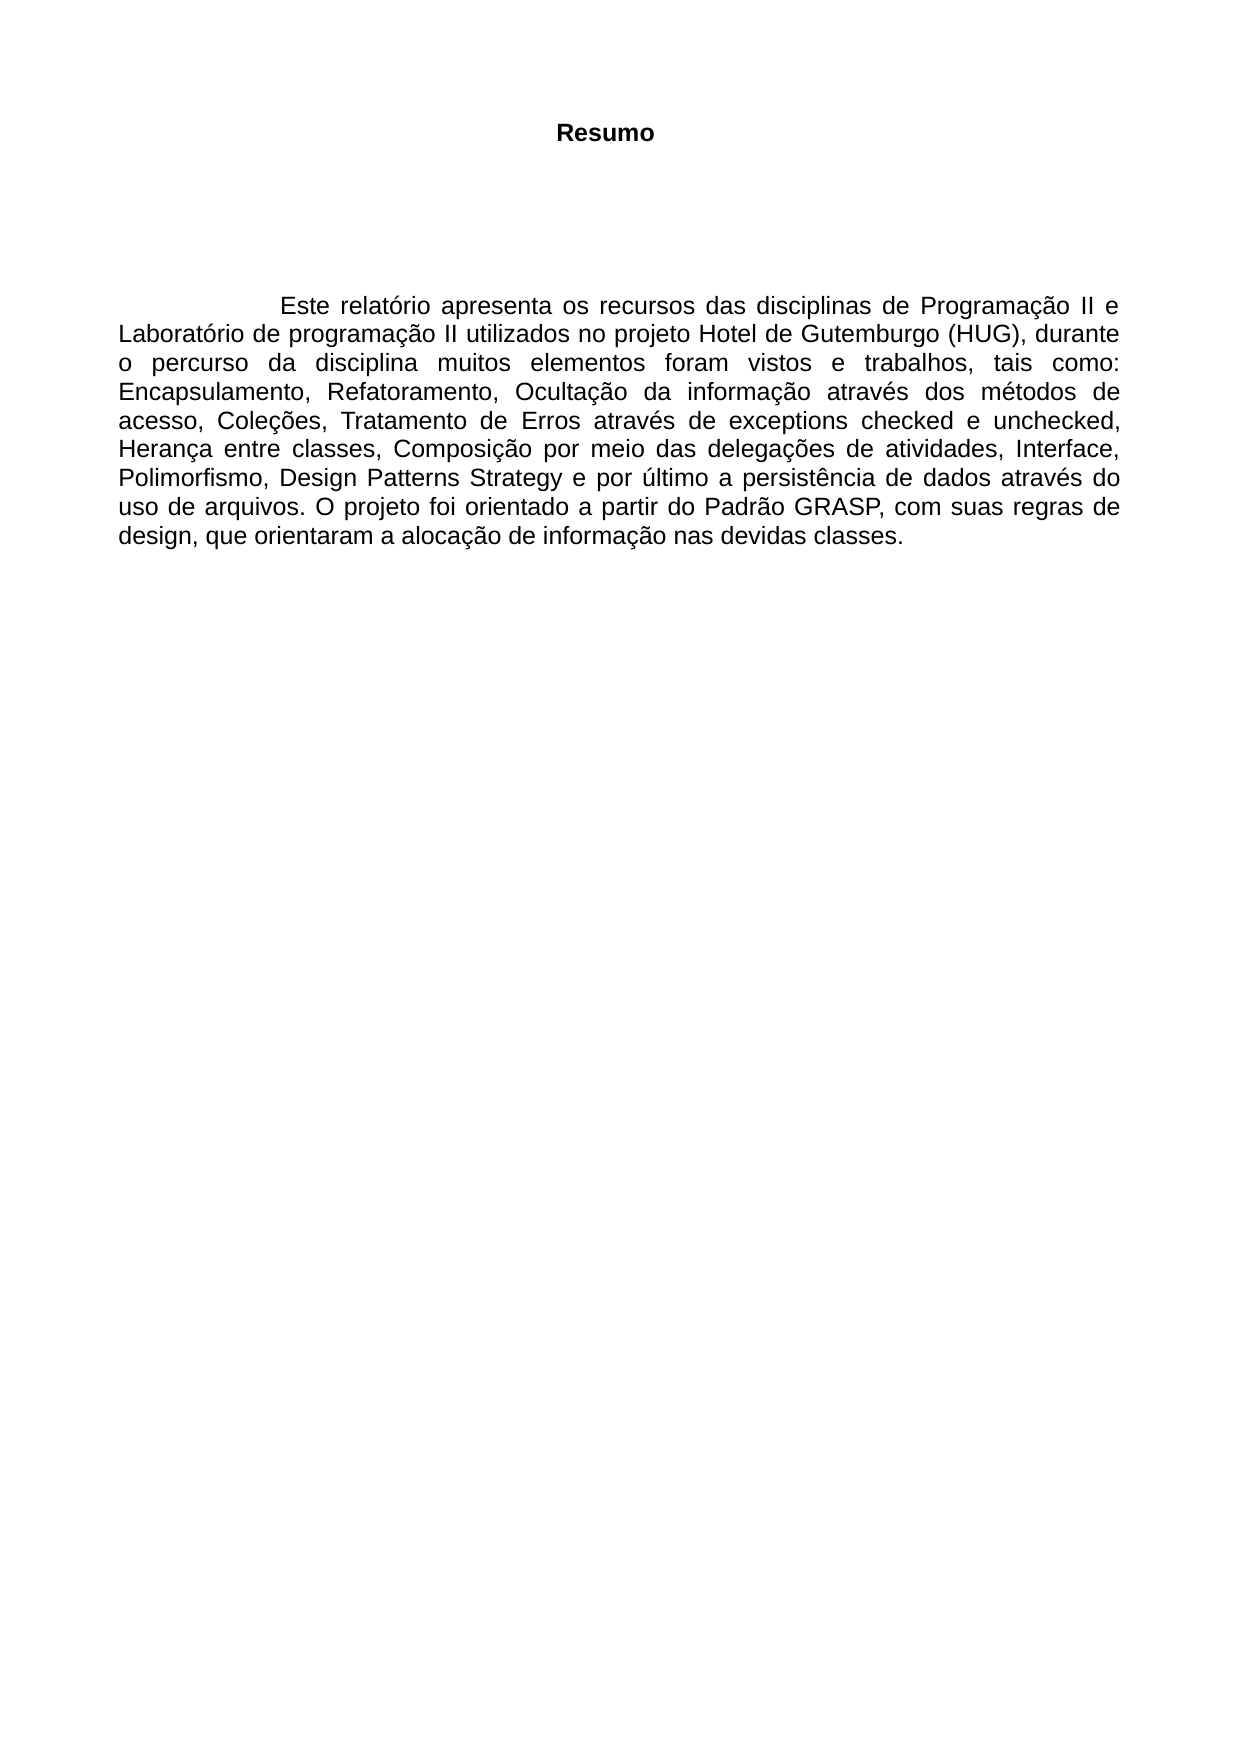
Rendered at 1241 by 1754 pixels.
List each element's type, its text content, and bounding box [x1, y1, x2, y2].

text Resumo [118, 118, 1093, 147]
text Este relatório apresenta os recursos das disciplinas de Programação II e Laboratório de programação II utilizados no projeto Hotel de Gutemburgo (HUG), durante o percurso da disciplina muitos elementos foram vistos e trabalhos, tais como: Encapsulamento, Refatoramento, Ocultação da informação através dos métodos de acesso, Coleções, Tratamento de Erros através de exceptions checked e unchecked, Herança entre classes, Composição por meio das delegações de atividades, Interface, Polimorfismo, Design Patterns Strategy e por último a persistência de dados através do uso de arquivos. O projeto foi orientado a partir do Padrão GRASP, com suas regras de design, que orientaram a alocação de informação nas devidas classes. [118, 204, 1122, 549]
